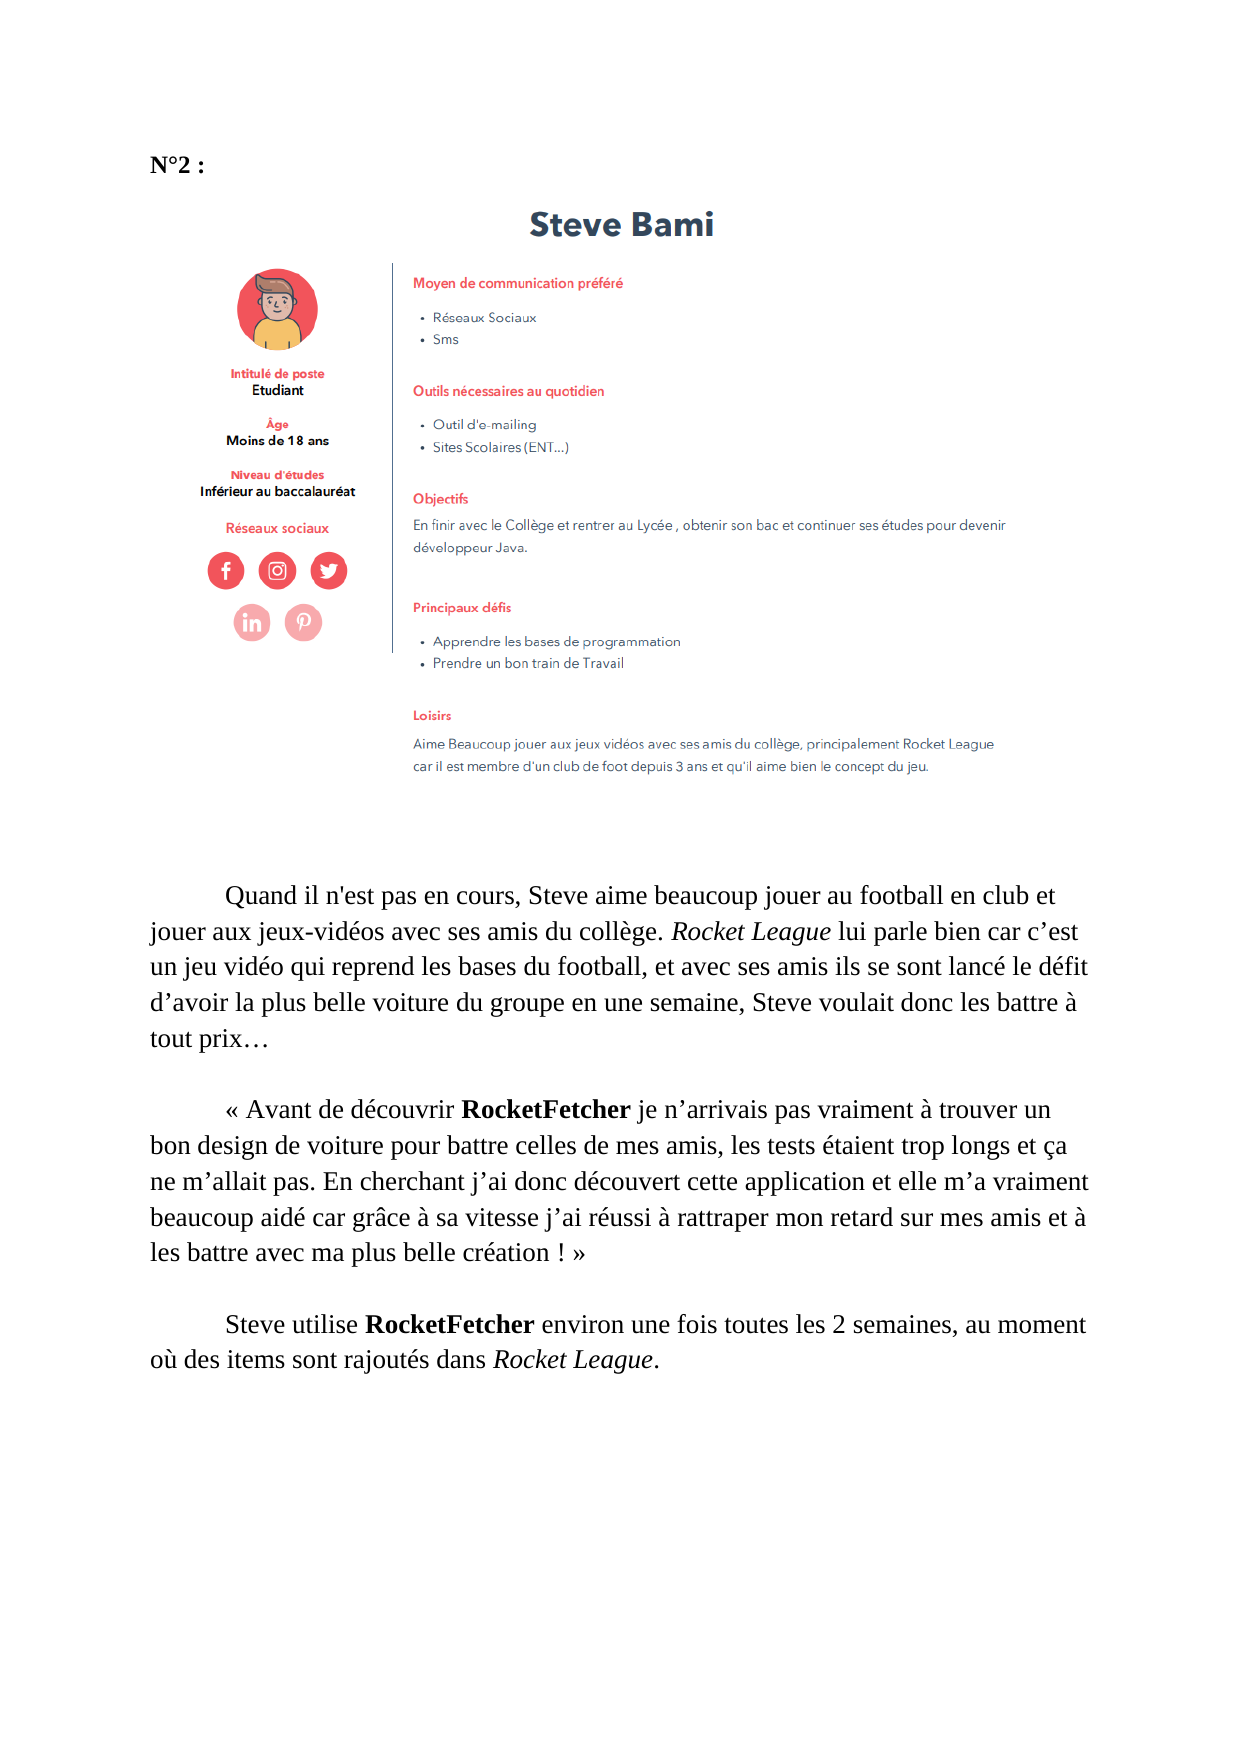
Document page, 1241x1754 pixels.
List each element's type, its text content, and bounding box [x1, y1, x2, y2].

text « Avant de découvrir RocketFetcher je n’arrivais pas vraiment à trouver un bon design de voiture pour battre celles de mes amis, les tests étaient trop longs et ça ne m’allait pas. En cherchant j’ai donc découvert cette application et elle m’a vraiment beaucoup aidé car grâce à sa vitesse j’ai réussi à rattraper mon retard sur mes amis et à les battre avec ma plus belle création ! » [150, 1093, 1090, 1267]
text Steve utilise RocketFetcher environ une fois toutes les 2 semaines, au moment où des items sont rajoutés dans Rocket League. [150, 1308, 1090, 1375]
text N°2 : [150, 150, 1090, 179]
picture [150, 183, 1091, 840]
text Quand il n'est pas en cours, Steve aime beaucoup jouer au football en club et jouer aux jeux-vidéos avec ses amis du collège. Rocket League lui parle bien car c’est un jeu vidéo qui reprend les bases du football, et avec ses amis ils se sont lancé le défit d’avoir la plus belle voiture du groupe en une semaine, Steve voulait donc les battre à tout prix… [150, 879, 1090, 1053]
